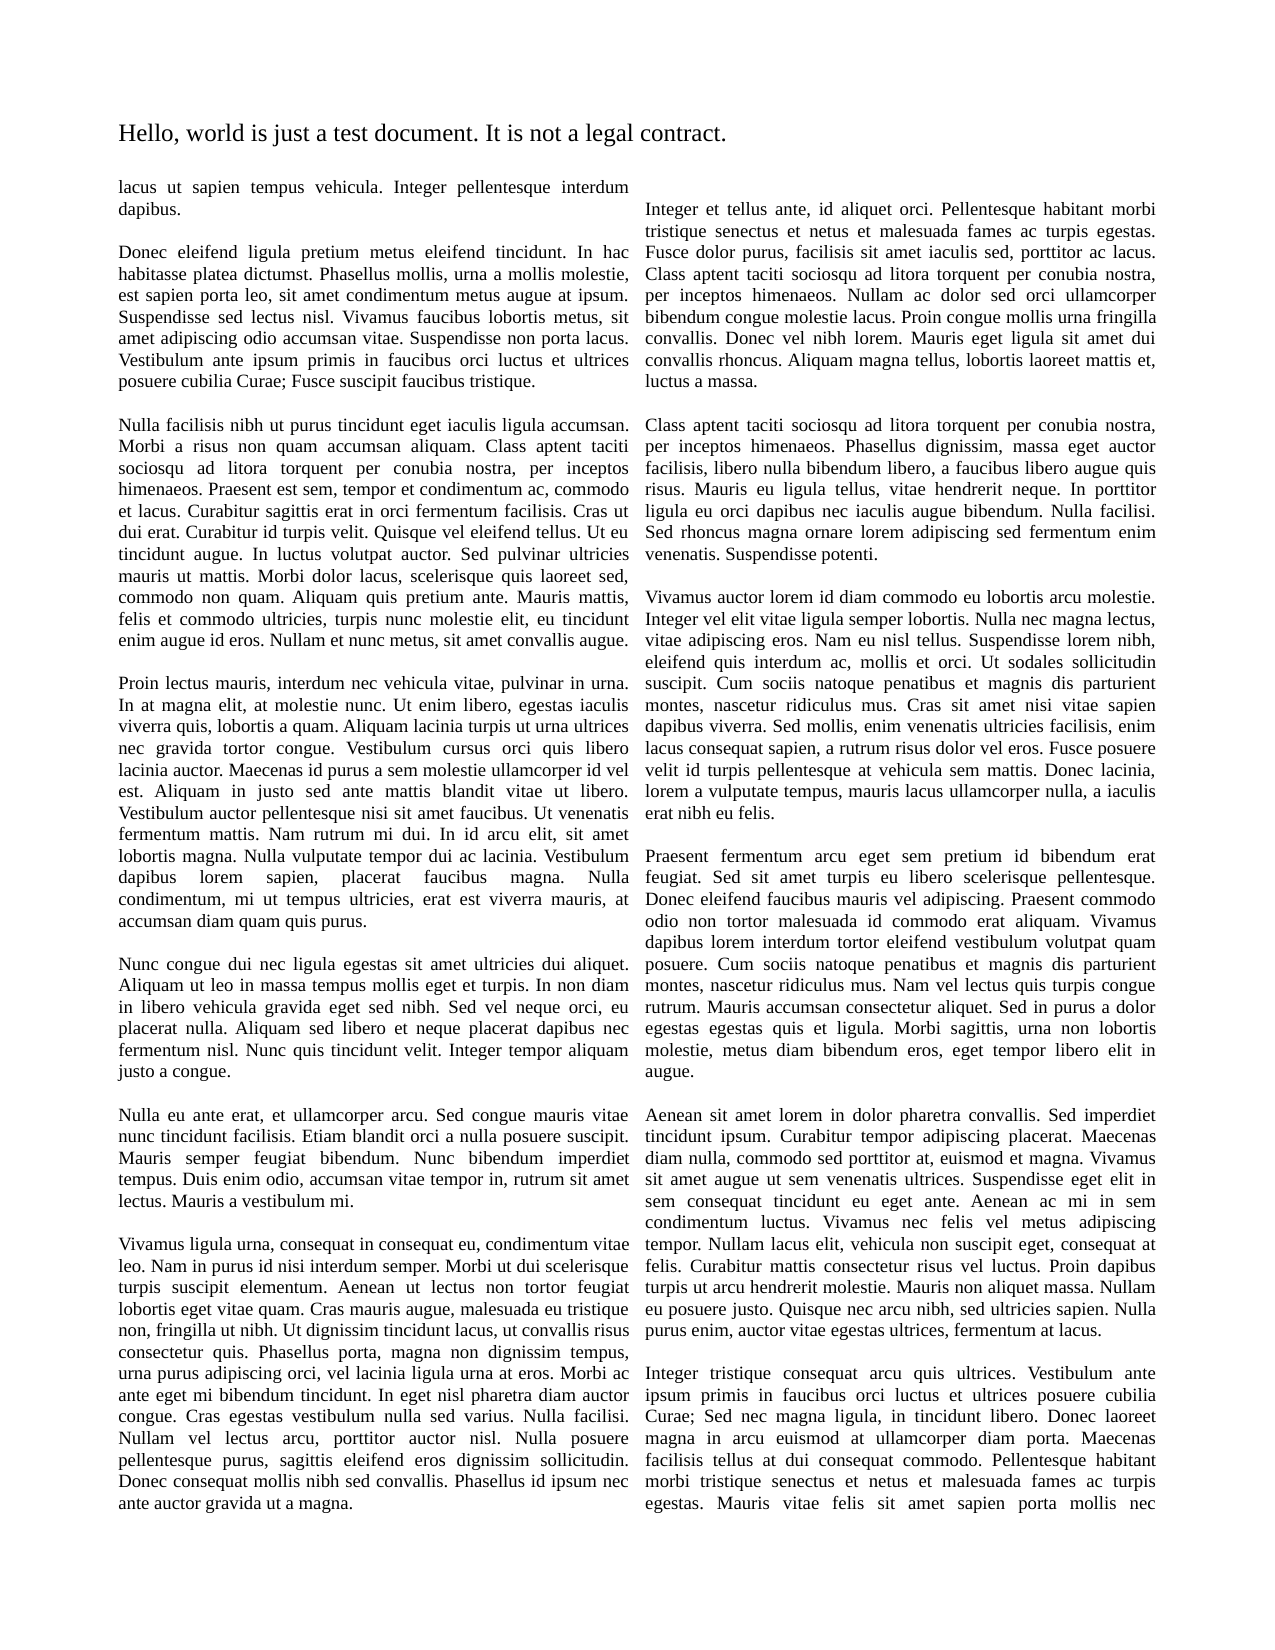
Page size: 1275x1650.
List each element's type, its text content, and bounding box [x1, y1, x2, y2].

text Nunc congue dui nec ligula egestas sit amet ultricies dui aliquet. Aliquam ut leo in massa tempus mollis eget et turpis. In non diam in libero vehicula gravida eget sed nibh. Sed vel neque orci, eu placerat nulla. Aliquam sed libero et neque placerat dapibus nec fermentum nisl. Nunc quis tincidunt velit. Integer tempor aliquam justo a congue. [118, 953, 630, 1082]
text Integer et tellus ante, id aliquet orci. Pellentesque habitant morbi tristique senectus et netus et malesuada fames ac turpis egestas. Fusce dolor purus, facilisis sit amet iaculis sed, porttitor ac lacus. Class aptent taciti sociosqu ad litora torquent per conubia nostra, per inceptos himenaeos. Nullam ac dolor sed orci ullamcorper bibendum congue molestie lacus. Proin congue mollis urna fringilla convallis. Donec vel nibh lorem. Mauris eget ligula sit amet dui convallis rhoncus. Aliquam magna tellus, lobortis laoreet mattis et, luctus a massa. [645, 198, 1157, 392]
text Proin lectus mauris, interdum nec vehicula vitae, pulvinar in urna. In at magna elit, at molestie nunc. Ut enim libero, egestas iaculis viverra quis, lobortis a quam. Aliquam lacinia turpis ut urna ultrices nec gravida tortor congue. Vestibulum cursus orci quis libero lacinia auctor. Maecenas id purus a sem molestie ullamcorper id vel est. Aliquam in justo sed ante mattis blandit vitae ut libero. Vestibulum auctor pellentesque nisi sit amet faucibus. Ut venenatis fermentum mattis. Nam rutrum mi dui. In id arcu elit, sit amet lobortis magna. Nulla vulputate tempor dui ac lacinia. Vestibulum dapibus lorem sapien, placerat faucibus magna. Nulla condimentum, mi ut tempus ultricies, erat est viverra mauris, at accumsan diam quam quis purus. [118, 672, 630, 931]
text Nulla facilisis nibh ut purus tincidunt eget iaculis ligula accumsan. Morbi a risus non quam accumsan aliquam. Class aptent taciti sociosqu ad litora torquent per conubia nostra, per inceptos himenaeos. Praesent est sem, tempor et condimentum ac, commodo et lacus. Curabitur sagittis erat in orci fermentum facilisis. Cras ut dui erat. Curabitur id turpis velit. Quisque vel eleifend tellus. Ut eu tincidunt augue. In luctus volutpat auctor. Sed pulvinar ultricies mauris ut mattis. Morbi dolor lacus, scelerisque quis laoreet sed, commodo non quam. Aliquam quis pretium ante. Mauris mattis, felis et commodo ultricies, turpis nunc molestie elit, eu tincidunt enim augue id eros. Nullam et nunc metus, sit amet convallis augue. [118, 413, 630, 651]
text lacus ut sapien tempus vehicula. Integer pellentesque interdum dapibus. [118, 176, 630, 219]
text Integer tristique consequat arcu quis ultrices. Vestibulum ante ipsum primis in faucibus orci luctus et ultrices posuere cubilia Curae; Sed nec magna ligula, in tincidunt libero. Donec laoreet magna in arcu euismod at ullamcorper diam porta. Maecenas facilisis tellus at dui consequat commodo. Pellentesque habitant morbi tristique senectus et netus et malesuada fames ac turpis egestas. Mauris vitae felis sit amet sapien porta mollis nec [645, 1362, 1157, 1513]
text Donec eleifend ligula pretium metus eleifend tincidunt. In hac habitasse platea dictumst. Phasellus mollis, urna a mollis molestie, est sapien porta leo, sit amet condimentum metus augue at ipsum. Suspendisse sed lectus nisl. Vivamus faucibus lobortis metus, sit amet adipiscing odio accumsan vitae. Suspendisse non porta lacus. Vestibulum ante ipsum primis in faucibus orci luctus et ultrices posuere cubilia Curae; Fusce suscipit faucibus tristique. [118, 241, 630, 392]
text Nulla eu ante erat, et ullamcorper arcu. Sed congue mauris vitae nunc tincidunt facilisis. Etiam blandit orci a nulla posuere suscipit. Mauris semper feugiat bibendum. Nunc bibendum imperdiet tempus. Duis enim odio, accumsan vitae tempor in, rutrum sit amet lectus. Mauris a vestibulum mi. [118, 1103, 630, 1211]
text Praesent fermentum arcu eget sem pretium id bibendum erat feugiat. Sed sit amet turpis eu libero scelerisque pellentesque. Donec eleifend faucibus mauris vel adipiscing. Praesent commodo odio non tortor malesuada id commodo erat aliquam. Vivamus dapibus lorem interdum tortor eleifend vestibulum volutpat quam posuere. Cum sociis natoque penatibus et magnis dis parturient montes, nascetur ridiculus mus. Nam vel lectus quis turpis congue rutrum. Mauris accumsan consectetur aliquet. Sed in purus a dolor egestas egestas quis et ligula. Morbi sagittis, urna non lobortis molestie, metus diam bibendum eros, eget tempor libero elit in augue. [645, 845, 1157, 1082]
text Vivamus auctor lorem id diam commodo eu lobortis arcu molestie. Integer vel elit vitae ligula semper lobortis. Nulla nec magna lectus, vitae adipiscing eros. Nam eu nisl tellus. Suspendisse lorem nibh, eleifend quis interdum ac, mollis et orci. Ut sodales sollicitudin suscipit. Cum sociis natoque penatibus et magnis dis parturient montes, nascetur ridiculus mus. Cras sit amet nisi vitae sapien dapibus viverra. Sed mollis, enim venenatis ultricies facilisis, enim lacus consequat sapien, a rutrum risus dolor vel eros. Fusce posuere velit id turpis pellentesque at vehicula sem mattis. Donec lacinia, lorem a vulputate tempus, mauris lacus ullamcorper nulla, a iaculis erat nibh eu felis. [645, 586, 1157, 823]
text Vivamus ligula urna, consequat in consequat eu, condimentum vitae leo. Nam in purus id nisi interdum semper. Morbi ut dui scelerisque turpis suscipit elementum. Aenean ut lectus non tortor feugiat lobortis eget vitae quam. Cras mauris augue, malesuada eu tristique non, fringilla ut nibh. Ut dignissim tincidunt lacus, ut convallis risus consectetur quis. Phasellus porta, magna non dignissim tempus, urna purus adipiscing orci, vel lacinia ligula urna at eros. Morbi ac ante eget mi bibendum tincidunt. In eget nisl pharetra diam auctor congue. Cras egestas vestibulum nulla sed varius. Nulla facilisi. Nullam vel lectus arcu, porttitor auctor nisl. Nulla posuere pellentesque purus, sagittis eleifend eros dignissim sollicitudin. Donec consequat mollis nibh sed convallis. Phasellus id ipsum nec ante auctor gravida ut a magna. [118, 1233, 630, 1513]
text Aenean sit amet lorem in dolor pharetra convallis. Sed imperdiet tincidunt ipsum. Curabitur tempor adipiscing placerat. Maecenas diam nulla, commodo sed porttitor at, euismod et magna. Vivamus sit amet augue ut sem venenatis ultrices. Suspendisse eget elit in sem consequat tincidunt eu eget ante. Aenean ac mi in sem condimentum luctus. Vivamus nec felis vel metus adipiscing tempor. Nullam lacus elit, vehicula non suscipit eget, consequat at felis. Curabitur mattis consectetur risus vel luctus. Proin dapibus turpis ut arcu hendrerit molestie. Mauris non aliquet massa. Nullam eu posuere justo. Quisque nec arcu nibh, sed ultricies sapien. Nulla purus enim, auctor vitae egestas ultrices, fermentum at lacus. [645, 1103, 1157, 1341]
text Class aptent taciti sociosqu ad litora torquent per conubia nostra, per inceptos himenaeos. Phasellus dignissim, massa eget auctor facilisis, libero nulla bibendum libero, a faucibus libero augue quis risus. Mauris eu ligula tellus, vitae hendrerit neque. In porttitor ligula eu orci dapibus nec iaculis augue bibendum. Nulla facilisi. Sed rhoncus magna ornare lorem adipiscing sed fermentum enim venenatis. Suspendisse potenti. [645, 413, 1157, 564]
